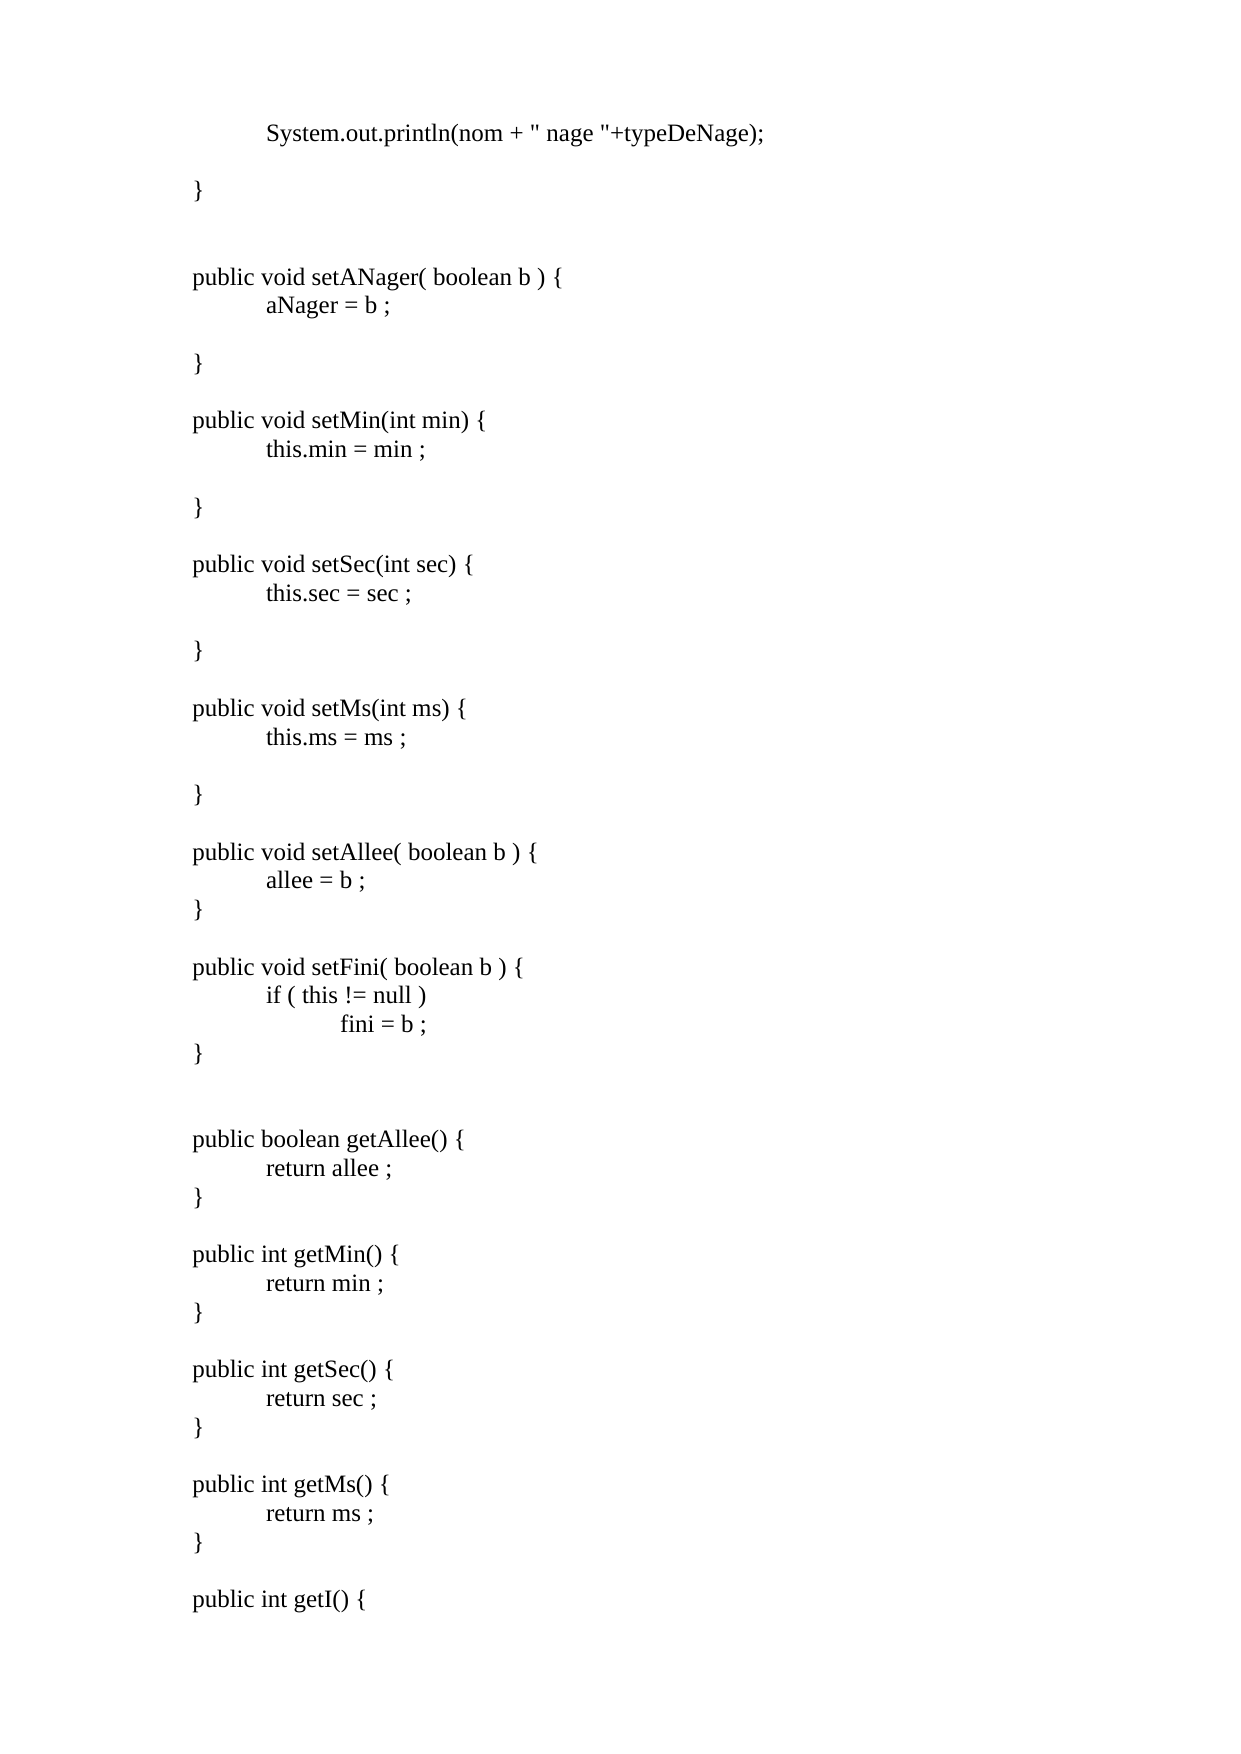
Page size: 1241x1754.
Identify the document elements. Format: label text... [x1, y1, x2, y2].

text fini = b ; [118, 1009, 1122, 1038]
text public boolean getAllee() { [118, 1124, 1122, 1153]
text public void setSec(int sec) { [118, 549, 1122, 578]
text public void setFini( boolean b ) { [118, 952, 1122, 981]
text this.min = min ; [118, 434, 1122, 463]
text public int getI() { [118, 1584, 1122, 1613]
text } [118, 1038, 1122, 1067]
text } [118, 894, 1122, 923]
text } [118, 348, 1122, 377]
text return ms ; [118, 1498, 1122, 1527]
text } [118, 1182, 1122, 1211]
text public void setMs(int ms) { [118, 693, 1122, 722]
text aNager = b ; [118, 291, 1122, 319]
text this.sec = sec ; [118, 578, 1122, 607]
text this.ms = ms ; [118, 722, 1122, 751]
text allee = b ; [118, 866, 1122, 894]
text System.out.println(nom + " nage "+typeDeNage); [118, 118, 1122, 147]
text if ( this != null ) [118, 981, 1122, 1009]
text } [118, 176, 1122, 204]
text } [118, 636, 1122, 664]
text return sec ; [118, 1383, 1122, 1412]
text public void setMin(int min) { [118, 406, 1122, 434]
text return allee ; [118, 1153, 1122, 1182]
text public int getMin() { [118, 1239, 1122, 1268]
text public int getMs() { [118, 1469, 1122, 1498]
text } [118, 779, 1122, 808]
text } [118, 492, 1122, 521]
text return min ; [118, 1268, 1122, 1297]
text } [118, 1527, 1122, 1556]
text public int getSec() { [118, 1354, 1122, 1383]
text } [118, 1412, 1122, 1441]
text public void setANager( boolean b ) { [118, 262, 1122, 291]
text public void setAllee( boolean b ) { [118, 837, 1122, 866]
text } [118, 1297, 1122, 1326]
